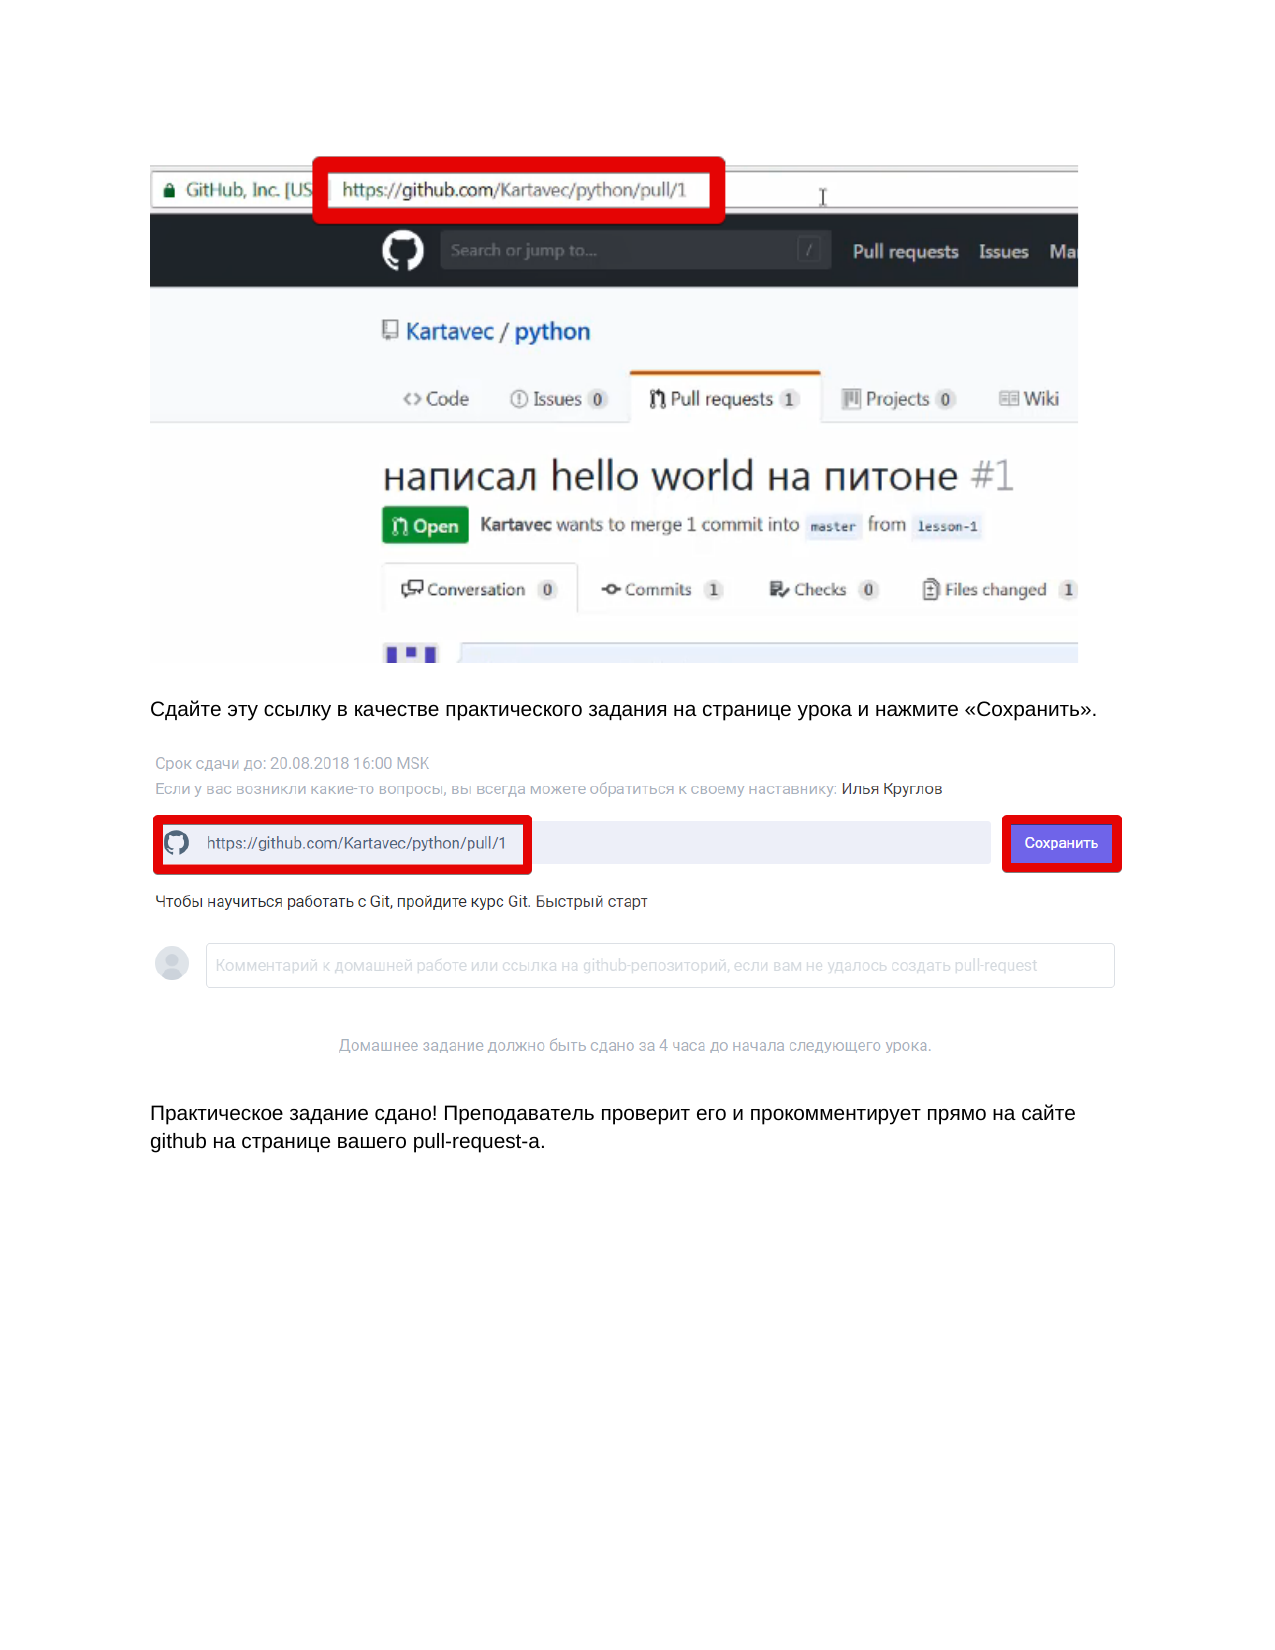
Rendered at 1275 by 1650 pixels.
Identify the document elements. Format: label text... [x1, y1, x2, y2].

picture [150, 150, 1079, 663]
picture [150, 724, 1125, 1098]
text Практическое задание сдано! Преподаватель проверит его и прокомментирует прямо на сайте github на странице вашего pull-request-а. [150, 1101, 1125, 1153]
text Сдайте эту ссылку в качестве практического задания на странице урока и нажмите «Сохранить». [150, 697, 1125, 724]
